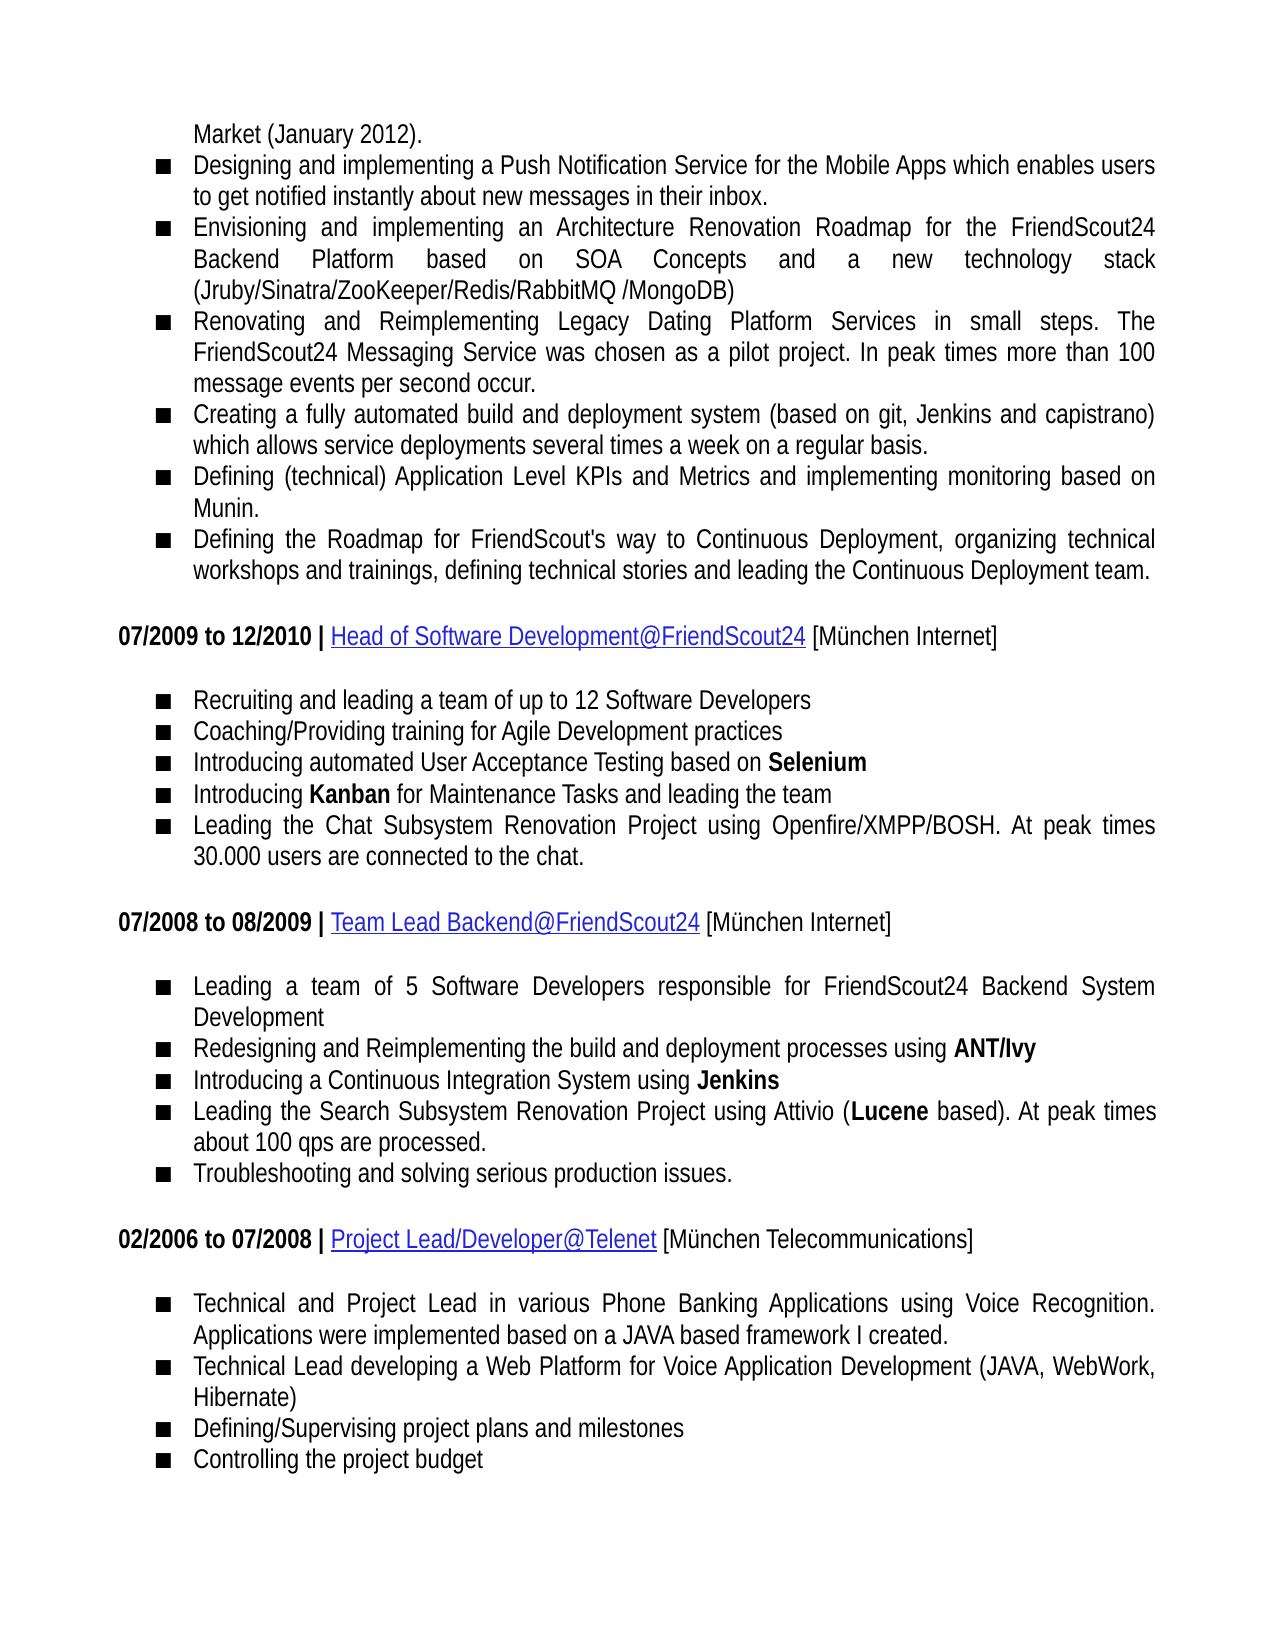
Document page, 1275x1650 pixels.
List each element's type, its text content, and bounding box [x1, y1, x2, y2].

list Envisioning and implementing an Architecture Renovation Roadmap for the FriendScout24 Backend Platform based on SOA Concepts and a new technology stack (Jruby/Sinatra/ZooKeeper/Redis/RabbitMQ /MongoDB) [156, 211, 1157, 305]
list Designing and implementing a Push Notification Service for the Mobile Apps which enables users to get notified instantly about new messages in their inbox. [156, 149, 1157, 211]
list Renovating and Reimplementing Legacy Dating Platform Services in small steps. The FriendScout24 Messaging Service was chosen as a pilot project. In peak times more than 100 message events per second occur. [156, 305, 1157, 398]
list Introducing automated User Acceptance Testing based on Selenium [156, 746, 1157, 778]
list Controlling the project budget [156, 1443, 1157, 1474]
text 07/2009 to 12/2010 | Head of Software Development@FriendScout24 [München Internet] [118, 616, 1157, 653]
list Market (January 2012). [156, 118, 1157, 149]
list Troubleshooting and solving serious production issues. [156, 1157, 1157, 1188]
list Coaching/Providing training for Agile Development practices [156, 715, 1157, 746]
text 02/2006 to 07/2008 | Project Lead/Developer@Telenet [München Telecommunications] [118, 1219, 1157, 1256]
list Technical Lead developing a Web Platform for Voice Application Development (JAVA, WebWork, Hibernate) [156, 1350, 1157, 1412]
list Redesigning and Reimplementing the build and deployment processes using ANT/Ivy [156, 1032, 1157, 1064]
list Technical and Project Lead in various Phone Banking Applications using Voice Recognition. Applications were implemented based on a JAVA based framework I created. [156, 1287, 1157, 1350]
list Leading the Search Subsystem Renovation Project using Attivio (Lucene based). At peak times about 100 qps are processed. [156, 1095, 1157, 1157]
list Introducing Kanban for Maintenance Tasks and leading the team [156, 778, 1157, 809]
list Creating a fully automated build and deployment system (based on git, Jenkins and capistrano) which allows service deployments several times a week on a regular basis. [156, 398, 1157, 460]
list Recruiting and leading a team of up to 12 Software Developers [156, 684, 1157, 715]
list Defining/Supervising project plans and milestones [156, 1412, 1157, 1443]
list Leading a team of 5 Software Developers responsible for FriendScout24 Backend System Development [156, 970, 1157, 1032]
text 07/2008 to 08/2009 | Team Lead Backend@FriendScout24 [München Internet] [118, 902, 1157, 939]
list Defining (technical) Application Level KPIs and Metrics and implementing monitoring based on Munin. [156, 460, 1157, 523]
list Defining the Roadmap for FriendScout's way to Continuous Deployment, organizing technical workshops and trainings, defining technical stories and leading the Continuous Deployment team. [156, 523, 1157, 585]
list Introducing a Continuous Integration System using Jenkins [156, 1064, 1157, 1095]
list Leading the Chat Subsystem Renovation Project using Openfire/XMPP/BOSH. At peak times 30.000 users are connected to the chat. [156, 809, 1157, 871]
